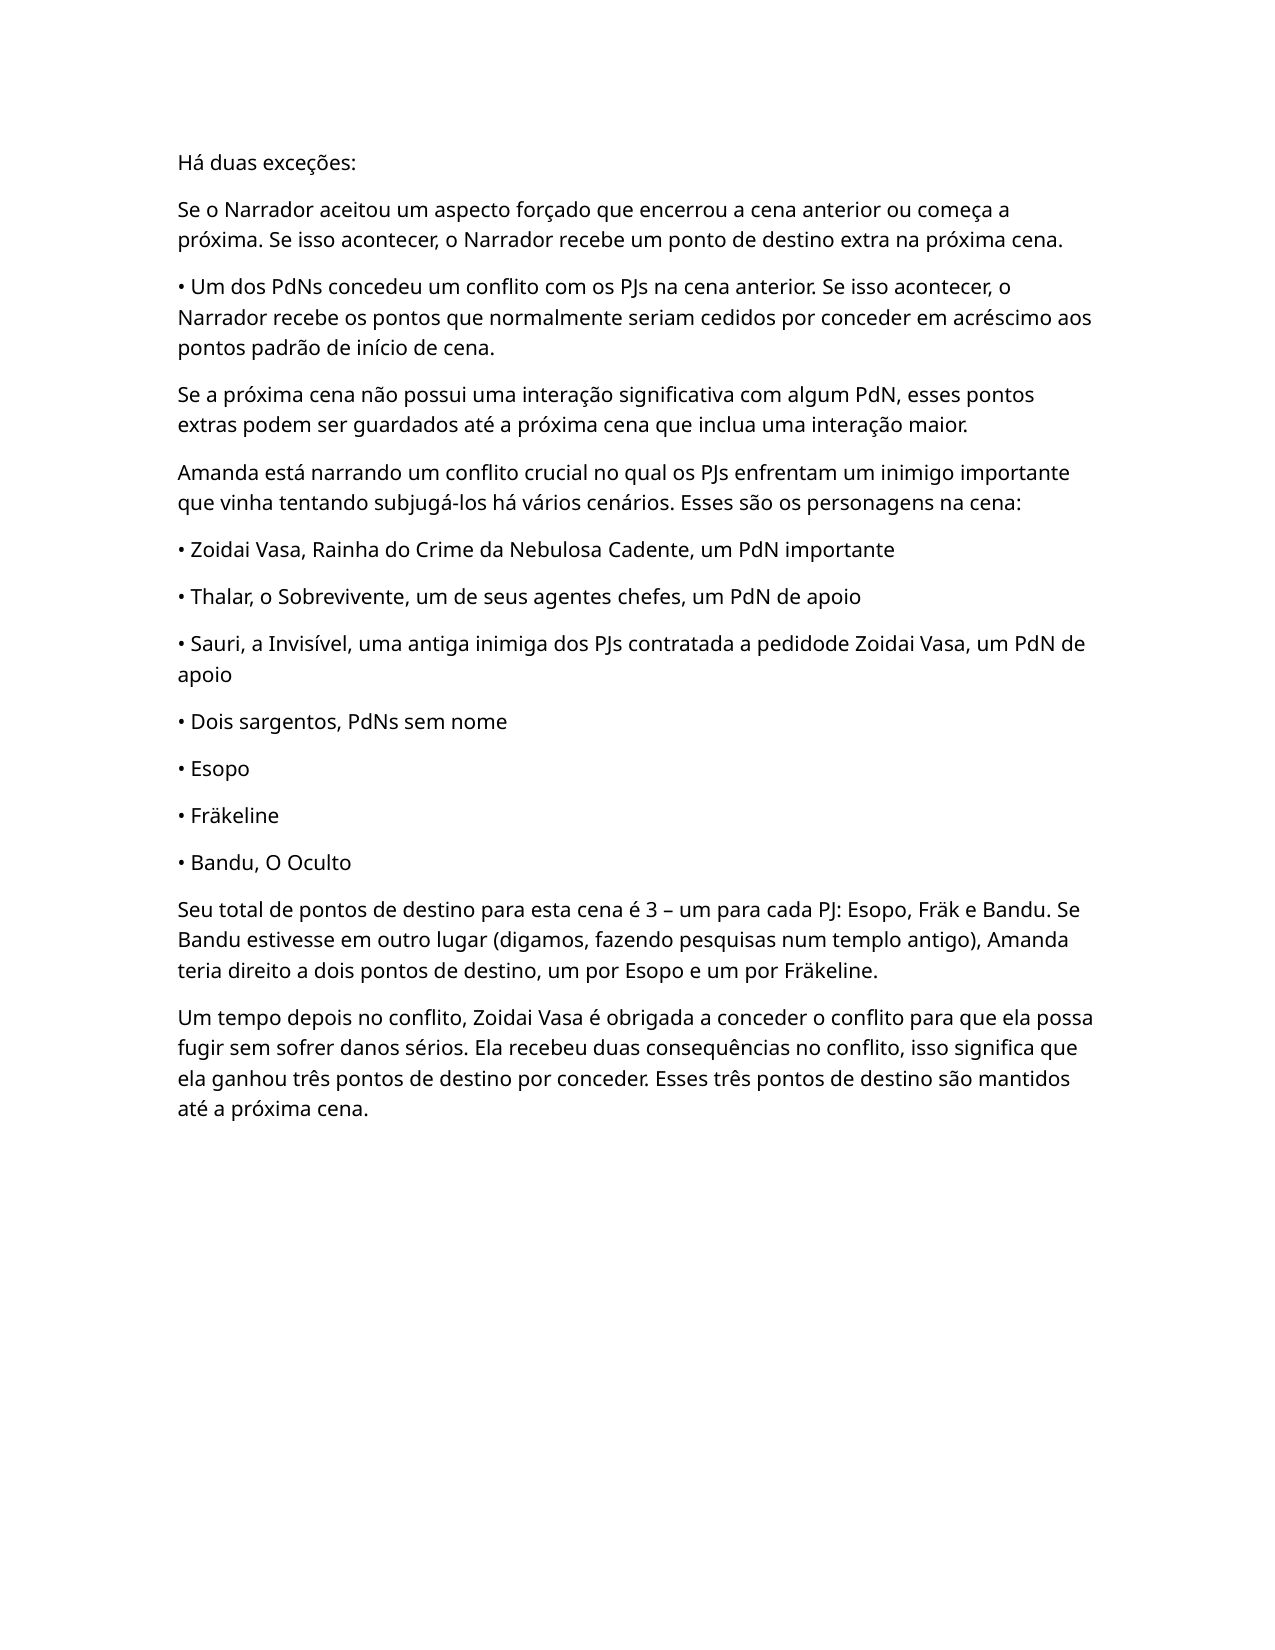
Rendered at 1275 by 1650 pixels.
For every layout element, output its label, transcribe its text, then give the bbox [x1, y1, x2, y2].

text • Esopo [177, 754, 1098, 782]
text • Thalar, o Sobrevivente, um de seus agentes chefes, um PdN de apoio [177, 582, 1098, 611]
text • Dois sargentos, PdNs sem nome [177, 707, 1098, 735]
text • Bandu, O Oculto [177, 848, 1098, 876]
text Seu total de pontos de destino para esta cena é 3 – um para cada PJ: Esopo, Fräk e Bandu. Se Bandu estivesse em outro lugar (digamos, fazendo pesquisas num templo antigo), Amanda teria direito a dois pontos de destino, um por Esopo e um por Fräkeline. [177, 895, 1098, 984]
text • Fräkeline [177, 801, 1098, 829]
text Se a próxima cena não possui uma interação significativa com algum PdN, esses pontos extras podem ser guardados até a próxima cena que inclua uma interação maior. [177, 380, 1098, 439]
text • Um dos PdNs concedeu um conﬂito com os PJs na cena anterior. Se isso acontecer, o Narrador recebe os pontos que normalmente seriam cedidos por conceder em acréscimo aos pontos padrão de início de cena. [177, 272, 1098, 361]
text Há duas exceções: [177, 148, 1098, 176]
text Se o Narrador aceitou um aspecto forçado que encerrou a cena anterior ou começa a próxima. Se isso acontecer, o Narrador recebe um ponto de destino extra na próxima cena. [177, 195, 1098, 253]
text Um tempo depois no conﬂito, Zoidai Vasa é obrigada a conceder o conﬂito para que ela possa fugir sem sofrer danos sérios. Ela recebeu duas consequências no conﬂito, isso significa que ela ganhou três pontos de destino por conceder. Esses três pontos de destino são mantidos até a próxima cena. [177, 1003, 1098, 1123]
text • Zoidai Vasa, Rainha do Crime da Nebulosa Cadente, um PdN importante [177, 535, 1098, 563]
text Amanda está narrando um conﬂito crucial no qual os PJs enfrentam um inimigo importante que vinha tentando subjugá-los há vários cenários. Esses são os personagens na cena: [177, 458, 1098, 516]
text • Sauri, a Invisível, uma antiga inimiga dos PJs contratada a pedidode Zoidai Vasa, um PdN de apoio [177, 629, 1098, 688]
